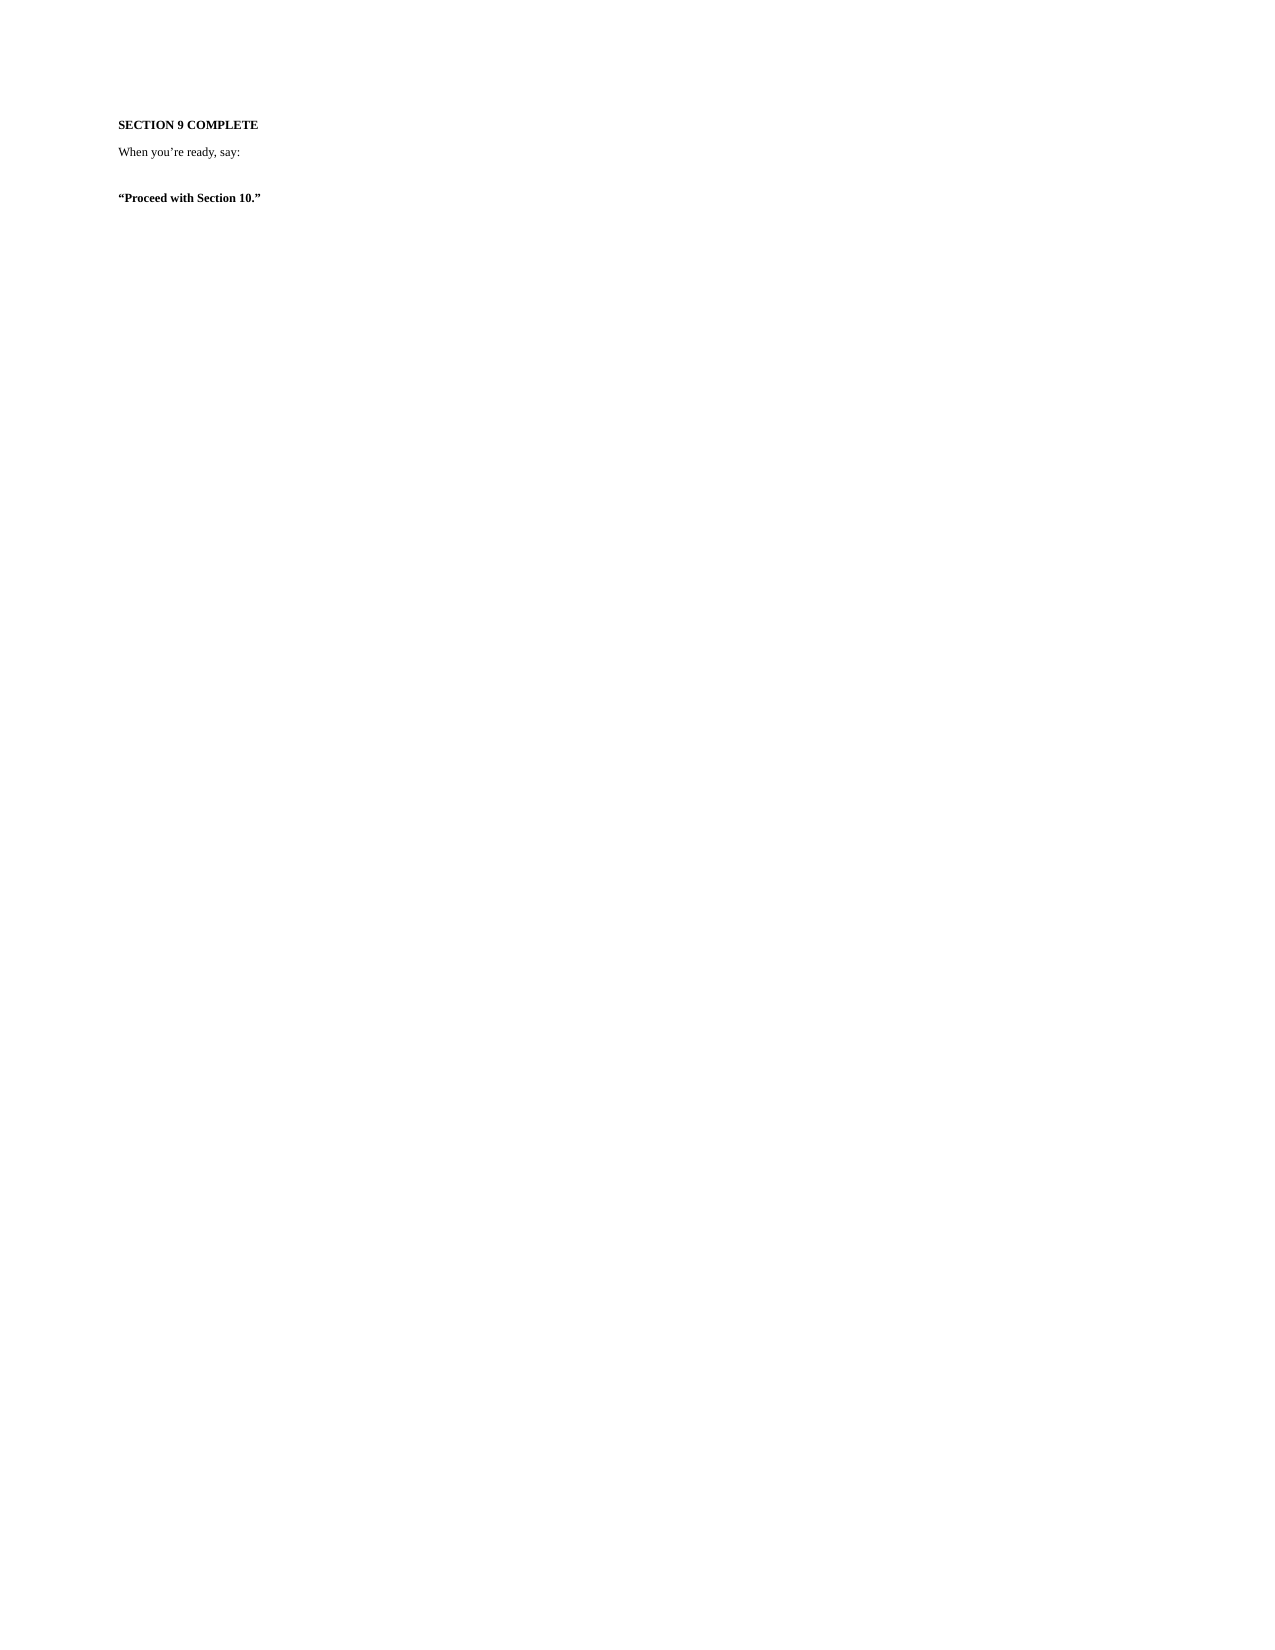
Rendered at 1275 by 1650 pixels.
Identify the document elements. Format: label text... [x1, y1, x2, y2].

text When you’re ready, say: [118, 145, 1157, 159]
subtitle SECTION 9 COMPLETE [118, 118, 1157, 132]
subtitle “Proceed with Section 10.” [118, 191, 1157, 205]
